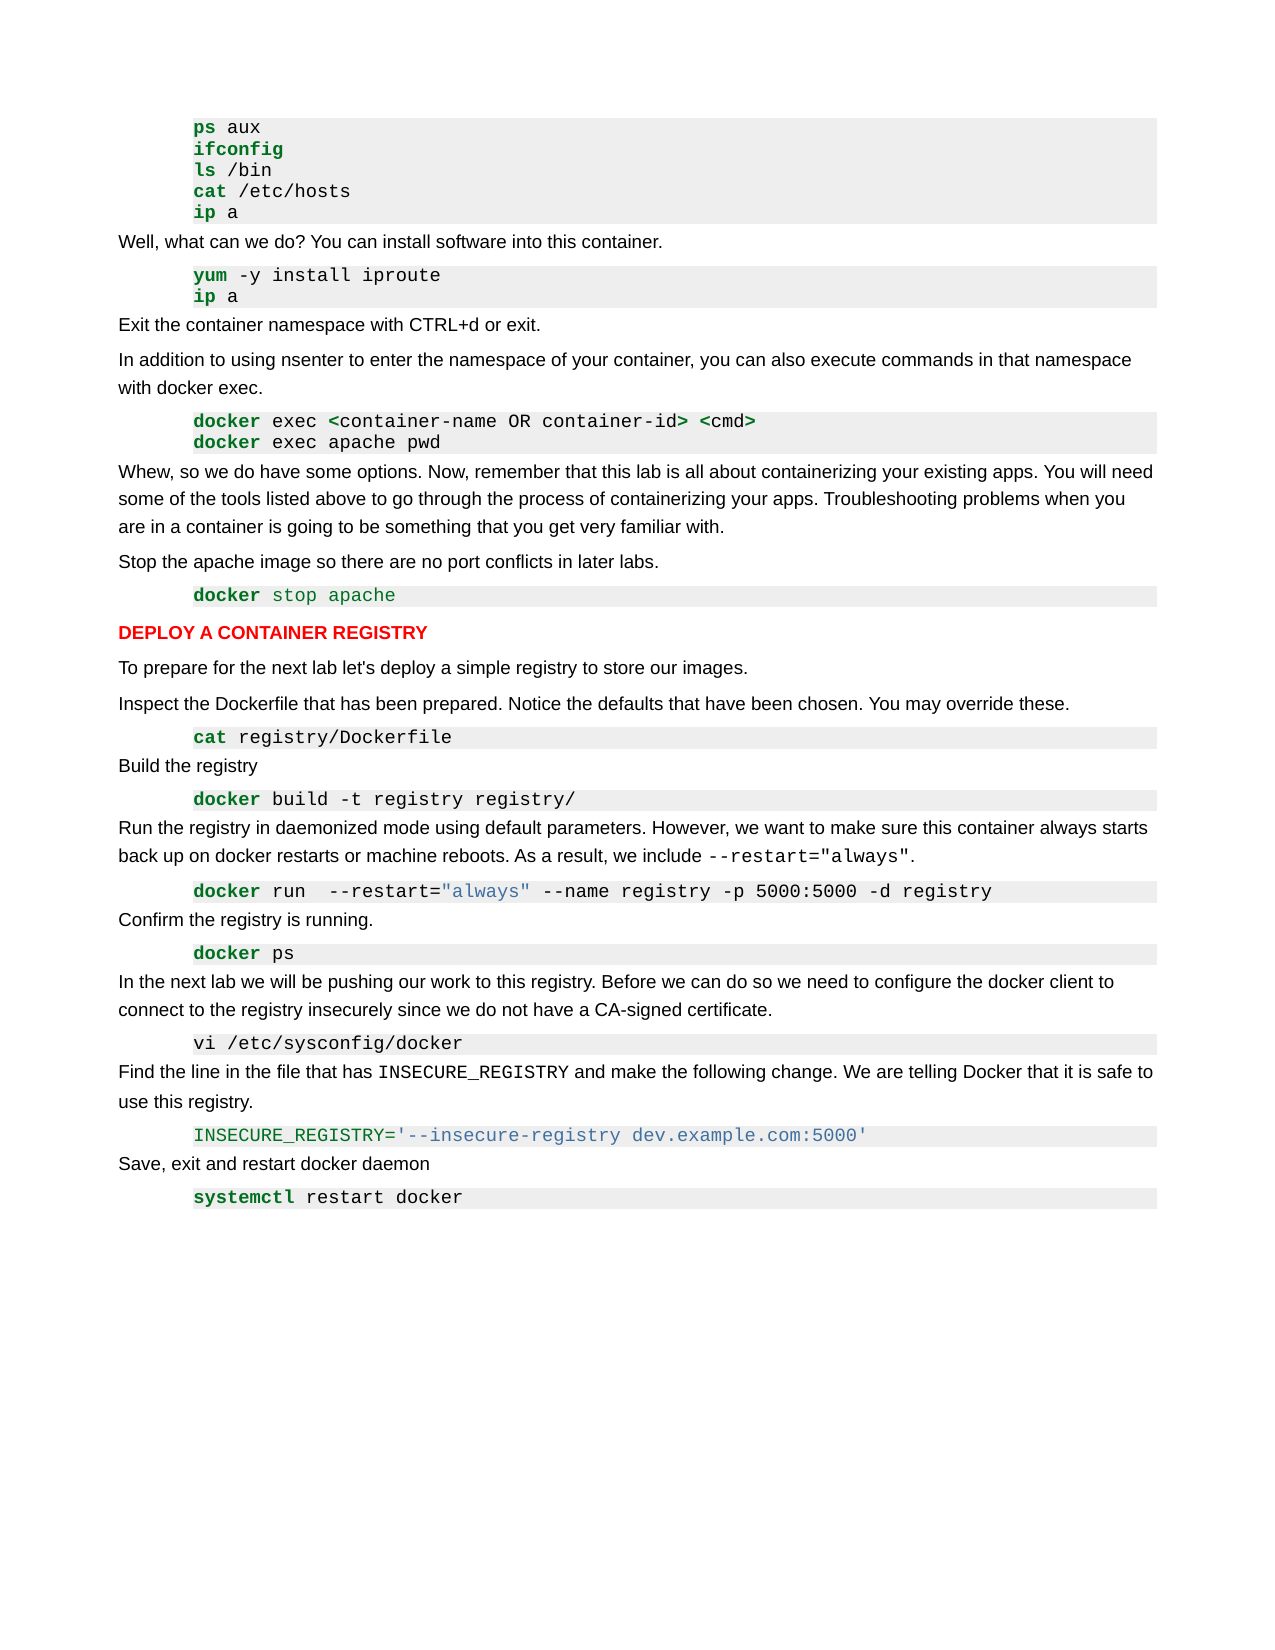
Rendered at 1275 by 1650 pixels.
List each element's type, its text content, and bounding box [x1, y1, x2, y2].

text Whew, so we do have some options. Now, remember that this lab is all about containerizing your existing apps. You will need some of the tools listed above to go through the process of containerizing your apps. Troubleshooting problems when you are in a container is going to be something that you get very familiar with. [118, 460, 1157, 537]
text Save, exit and restart docker daemon [118, 1153, 1157, 1174]
text docker run --restart="always" --name registry -p 5000:5000 -d registry [193, 881, 1157, 903]
text Build the registry [118, 755, 1157, 776]
text yum -y install iproute ip a [193, 266, 1157, 308]
text Inspect the Dockerfile that has been prepared. Notice the defaults that have been chosen. You may override these. [118, 692, 1157, 714]
text Find the line in the file that has INSECURE_REGISTRY and make the following change. We are telling Docker that it is safe to use this registry. [118, 1061, 1157, 1112]
text systemctl restart docker [193, 1188, 1157, 1209]
text Well, what can we do? You can install software into this container. [118, 230, 1157, 252]
text Run the registry in daemonized mode using default parameters. However, we want to make sure this container always starts back up on docker restarts or machine reboots. As a result, we include --restart="always". [118, 817, 1157, 868]
text docker stop apache [193, 586, 1157, 607]
text docker exec <container-name OR container-id> <cmd> docker exec apache pwd [193, 412, 1157, 454]
text To prepare for the next lab let's deploy a simple registry to store our images. [118, 657, 1157, 679]
text Stop the apache image so there are no port conflicts in later labs. [118, 551, 1157, 572]
text docker build -t registry registry/ [193, 790, 1157, 811]
text cat registry/Dockerfile [193, 727, 1157, 749]
text INSECURE_REGISTRY='--insecure-registry dev.example.com:5000' [193, 1126, 1157, 1147]
text Confirm the registry is running. [118, 909, 1157, 930]
text Deploy a Container Registry [118, 622, 1157, 644]
text vi /etc/sysconfig/docker [193, 1034, 1157, 1055]
text docker ps [193, 944, 1157, 965]
text Exit the container namespace with CTRL+d or exit. [118, 314, 1157, 336]
text In the next lab we will be pushing our work to this registry. Before we can do so we need to configure the docker client to connect to the registry insecurely since we do not have a CA-signed certificate. [118, 971, 1157, 1020]
text In addition to using nsenter to enter the namespace of your container, you can also execute commands in that namespace with docker exec. [118, 349, 1157, 398]
text ps aux ifconfig ls /bin cat /etc/hosts ip a [193, 118, 1157, 224]
